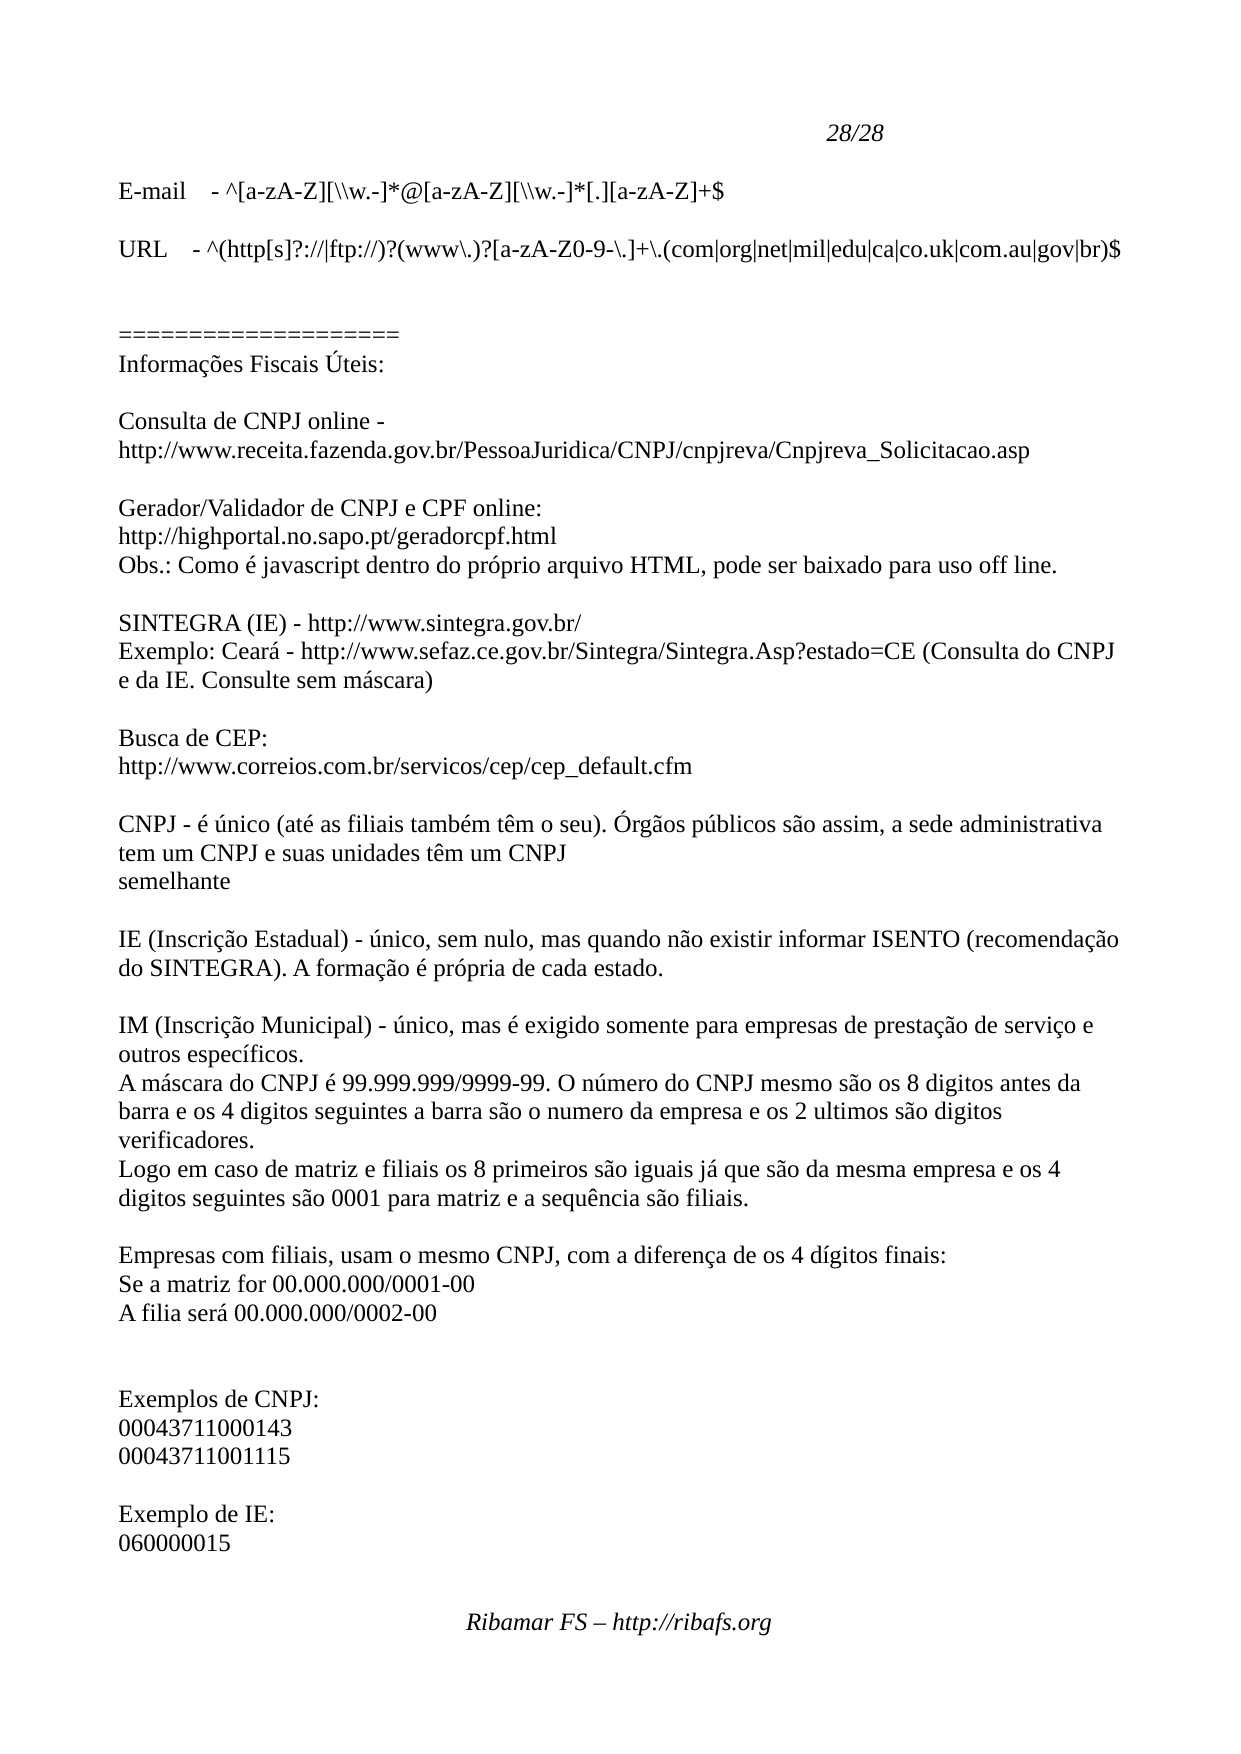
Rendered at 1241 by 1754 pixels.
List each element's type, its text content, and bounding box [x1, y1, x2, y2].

text E-mail - ^[a-zA-Z][\\w.-]*@[a-zA-Z][\\w.-]*[.][a-zA-Z]+$ URL - ^(http[s]?://|ftp://)?(www\.)?[a-zA-Z0-9-\.]+\.(com|org|net|mil|edu|ca|co.uk|com.au|gov|br)$ ==================== Informações Fiscais Úteis: Consulta de CNPJ online - http://www.receita.fazenda.gov.br/PessoaJuridica/CNPJ/cnpjreva/Cnpjreva_Solicitacao.asp Gerador/Validador de CNPJ e CPF online: http://highportal.no.sapo.pt/geradorcpf.html Obs.: Como é javascript dentro do próprio arquivo HTML, pode ser baixado para uso off line. SINTEGRA (IE) - http://www.sintegra.gov.br/ Exemplo: Ceará - http://www.sefaz.ce.gov.br/Sintegra/Sintegra.Asp?estado=CE (Consulta do CNPJ e da IE. Consulte sem máscara) Busca de CEP: http://www.correios.com.br/servicos/cep/cep_default.cfm CNPJ - é único (até as filiais também têm o seu). Órgãos públicos são assim, a sede administrativa tem um CNPJ e suas unidades têm um CNPJ semelhante IE (Inscrição Estadual) - único, sem nulo, mas quando não existir informar ISENTO (recomendação do SINTEGRA). A formação é própria de cada estado. IM (Inscrição Municipal) - único, mas é exigido somente para empresas de prestação de serviço e outros específicos. A máscara do CNPJ é 99.999.999/9999-99. O número do CNPJ mesmo são os 8 digitos antes da barra e os 4 digitos seguintes a barra são o numero da empresa e os 2 ultimos são digitos verificadores. Logo em caso de matriz e filiais os 8 primeiros são iguais já que são da mesma empresa e os 4 digitos seguintes são 0001 para matriz e a sequência são filiais. Empresas com filiais, usam o mesmo CNPJ, com a diferença de os 4 dígitos finais: Se a matriz for 00.000.000/0001-00 A filia será 00.000.000/0002-00 Exemplos de CNPJ: 00043711000143 00043711001115 Exemplo de IE: 060000015 [118, 176, 1122, 1556]
